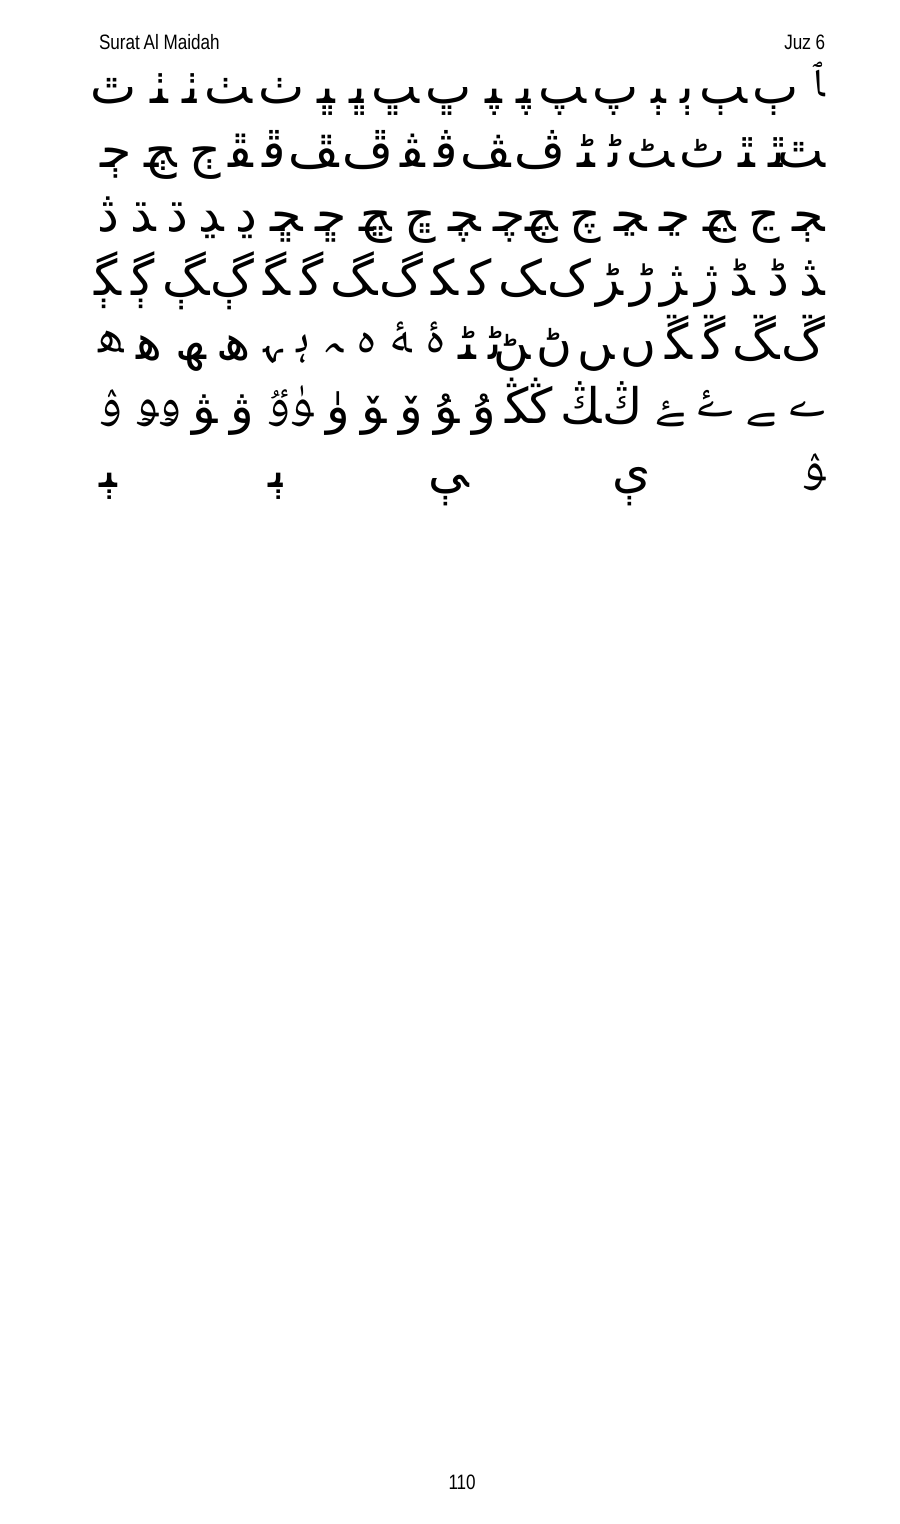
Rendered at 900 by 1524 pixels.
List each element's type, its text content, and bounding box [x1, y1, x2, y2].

text ﭑ ﭒ ﭓ ﭔ ﭕ ﭖ ﭗ ﭘ ﭙ ﭚ ﭛ ﭜ ﭝ ﭞ ﭟ ﭠ ﭡ ﭢ ﭣﭤ ﭥ ﭦ ﭧ ﭨ ﭩ ﭪ ﭫ ﭬ ﭭ ﭮ ﭯ ﭰ ﭱ ﭲ ﭳ ﭴ ﭵ ﭶ ﭷ ﭸ ﭹ ﭺ ﭻﭼ ﭽ ﭾ ﭿ ﮀ ﮁ ﮂ ﮃ ﮄ ﮅ ﮆ ﮇ ﮈ ﮉ ﮊ ﮋ ﮌ ﮍ ﮎ ﮏ ﮐ ﮑ ﮒ ﮓ ﮔ ﮕ ﮖ ﮗ ﮘ ﮙ ﮚ ﮛ ﮜ ﮝ ﮞ ﮟ ﮠ ﮡﮢ ﮣ ﮤ ﮥ ﮦ ﮧ ﮨ ﮩ ﮪ ﮫ ﮬ ﮭ ﮮ ﮯ ﮰ ﮱ ﯓ ﯔ ﯕﯖ ﯗ ﯘ ﯙ ﯚ ﯛ ﯜﯝ ﯞ ﯟ ﯠﯡ ﯢ ﯣ ﯤ ﯥ ﯦ ﯧ [99, 60, 825, 507]
